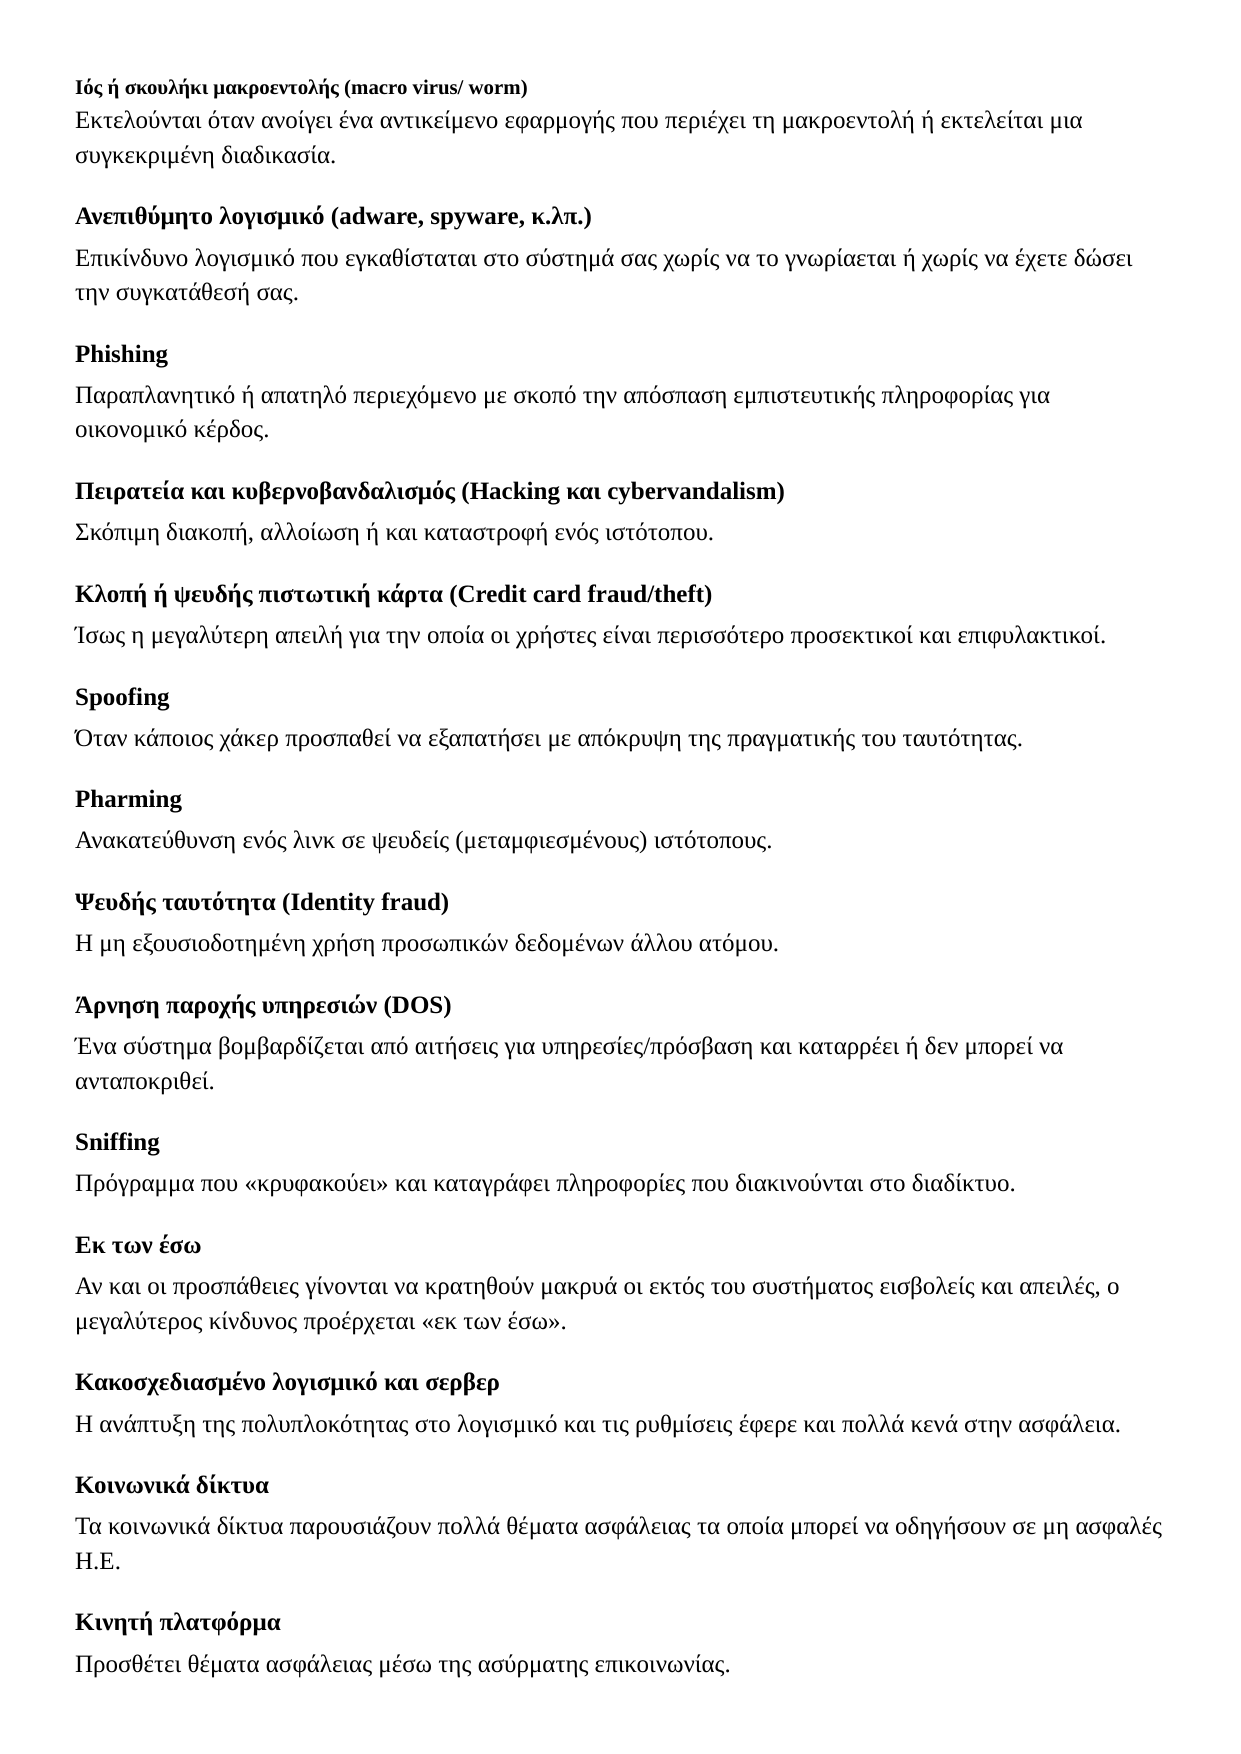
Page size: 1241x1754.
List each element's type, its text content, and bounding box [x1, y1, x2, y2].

text Παραπλανητικό ή απατηλό περιεχόμενο με σκοπό την απόσπαση εμπιστευτικής πληροφορίας για οικονομικό κέρδος. [75, 380, 1165, 443]
subtitle Sniffing [75, 1127, 1165, 1156]
text Προσθέτει θέματα ασφάλειας μέσω της ασύρματης επικοινωνίας. [75, 1649, 1165, 1677]
subtitle Ιός ή σκουλήκι μακροεντολής (macro virus/ worm) [75, 75, 1165, 99]
text Εκτελούνται όταν ανοίγει ένα αντικείμενο εφαρμογής που περιέχει τη μακροεντολή ή εκτελείται μια συγκεκριμένη διαδικασία. [75, 105, 1165, 168]
subtitle Ψευδής ταυτότητα (Identity fraud) [75, 887, 1165, 916]
subtitle Ανεπιθύμητο λογισμικό (adware, spyware, κ.λπ.) [75, 201, 1165, 230]
text Σκόπιμη διακοπή, αλλοίωση ή και καταστροφή ενός ιστότοπου. [75, 517, 1165, 546]
text Η ανάπτυξη της πολυπλοκότητας στο λογισμικό και τις ρυθμίσεις έφερε και πολλά κενά στην ασφάλεια. [75, 1409, 1165, 1437]
subtitle Κλοπή ή ψευδής πιστωτική κάρτα (Credit card fraud/theft) [75, 579, 1165, 607]
subtitle Phishing [75, 339, 1165, 367]
text Ένα σύστημα βομβαρδίζεται από αιτήσεις για υπηρεσίες/πρόσβαση και καταρρέει ή δεν μπορεί να ανταποκριθεί. [75, 1031, 1165, 1094]
subtitle Πειρατεία και κυβερνοβανδαλισμός (Hacking και cybervandalism) [75, 476, 1165, 505]
text Ανακατεύθυνση ενός λινκ σε ψευδείς (μεταμφιεσμένους) ιστότοπους. [75, 826, 1165, 854]
subtitle Κινητή πλατφόρμα [75, 1607, 1165, 1636]
text Πρόγραμμα που «κρυφακούει» και καταγράφει πληροφορίες που διακινούνται στο διαδίκτυο. [75, 1168, 1165, 1197]
subtitle Άρνηση παροχής υπηρεσιών (DOS) [75, 990, 1165, 1019]
text Αν και οι προσπάθειες γίνονται να κρατηθούν μακρυά οι εκτός του συστήματος εισβολείς και απειλές, ο μεγαλύτερος κίνδυνος προέρχεται «εκ των έσω». [75, 1271, 1165, 1334]
text Όταν κάποιος χάκερ προσπαθεί να εξαπατήσει με απόκρυψη της πραγματικής του ταυτότητας. [75, 723, 1165, 752]
subtitle Κακοσχεδιασμένο λογισμικό και σερβερ [75, 1367, 1165, 1396]
subtitle Pharming [75, 784, 1165, 813]
text Τα κοινωνικά δίκτυα παρουσιάζουν πολλά θέματα ασφάλειας τα οποία μπορεί να οδηγήσουν σε μη ασφαλές Η.Ε. [75, 1511, 1165, 1575]
text Ίσως η μεγαλύτερη απειλή για την οποία οι χρήστες είναι περισσότερο προσεκτικοί και επιφυλακτικοί. [75, 620, 1165, 649]
text Η μη εξουσιοδοτημένη χρήση προσωπικών δεδομένων άλλου ατόμου. [75, 928, 1165, 957]
subtitle Εκ των έσω [75, 1230, 1165, 1259]
subtitle Κοινωνικά δίκτυα [75, 1470, 1165, 1499]
text Επικίνδυνο λογισμικό που εγκαθίσταται στο σύστημά σας χωρίς να το γνωρίαεται ή χωρίς να έχετε δώσει την συγκατάθεσή σας. [75, 243, 1165, 306]
subtitle Spoofing [75, 682, 1165, 710]
